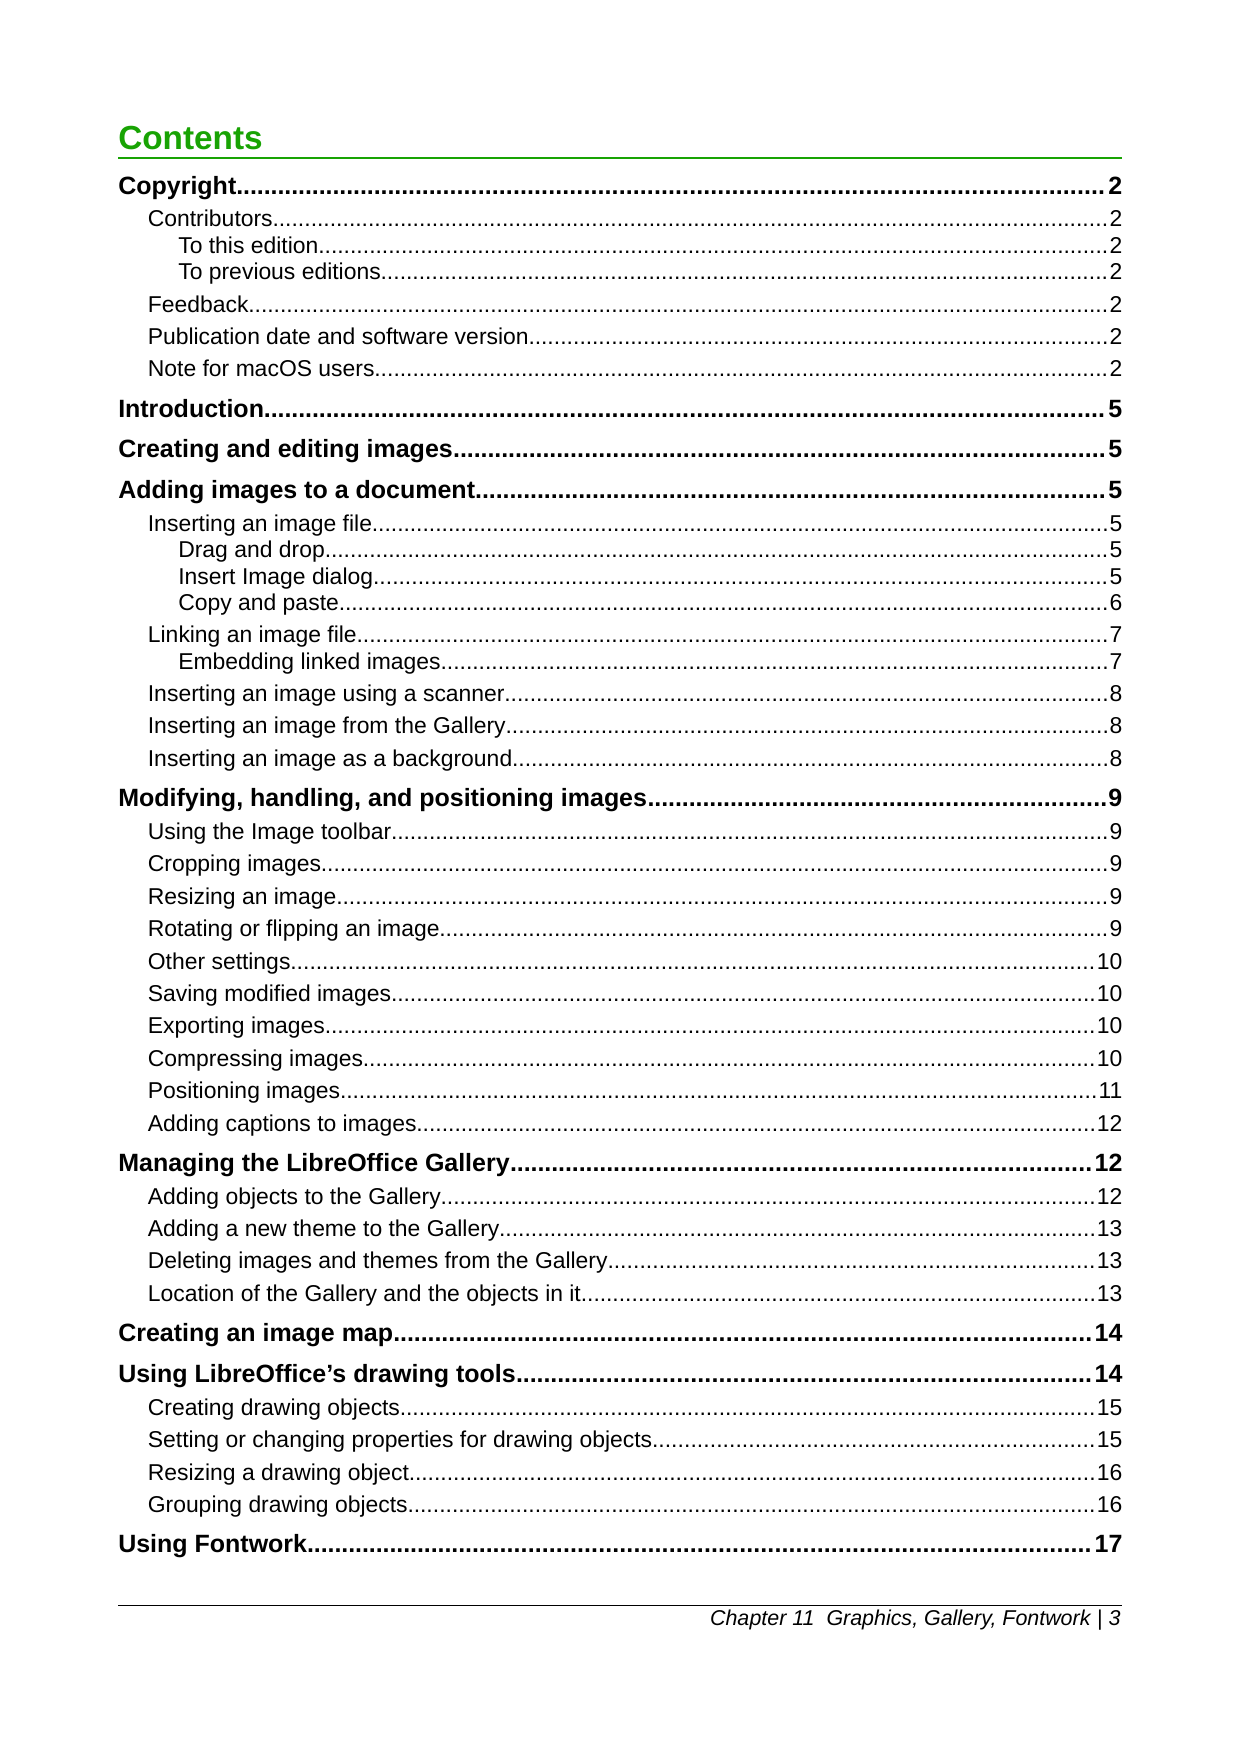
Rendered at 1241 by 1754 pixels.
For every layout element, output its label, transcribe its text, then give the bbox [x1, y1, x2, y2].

text Grouping drawing objects 16 [148, 1491, 1122, 1517]
text Insert Image dialog 5 [178, 563, 1122, 589]
text Introduction 5 [118, 394, 1122, 422]
text Inserting an image file 5 [148, 510, 1122, 536]
text Rotating or flipping an image 9 [148, 915, 1122, 942]
text Adding captions to images 12 [148, 1109, 1122, 1136]
text Using Fontwork 17 [118, 1529, 1122, 1558]
text Inserting an image from the Gallery 8 [148, 712, 1122, 739]
text To previous editions 2 [178, 258, 1122, 284]
subtitle Contents [118, 118, 1122, 157]
text Cropping images 9 [148, 850, 1122, 877]
text Adding objects to the Gallery 12 [148, 1183, 1122, 1209]
text Location of the Gallery and the objects in it 13 [148, 1280, 1122, 1306]
text Using the Image toolbar 9 [148, 818, 1122, 844]
text Linking an image file 7 [148, 621, 1122, 648]
text Other settings 10 [148, 948, 1122, 974]
text Compressing images 10 [148, 1045, 1122, 1071]
text Copyright 2 [118, 171, 1122, 199]
text Deleting images and themes from the Gallery 13 [148, 1247, 1122, 1274]
text Copy and paste 6 [178, 589, 1122, 615]
text Resizing an image 9 [148, 883, 1122, 909]
text Managing the LibreOffice Gallery 12 [118, 1148, 1122, 1177]
text Setting or changing properties for drawing objects 15 [148, 1426, 1122, 1452]
text Inserting an image using a scanner 8 [148, 680, 1122, 706]
text Creating drawing objects 15 [148, 1394, 1122, 1420]
text Feedback 2 [148, 291, 1122, 317]
text To this edition 2 [178, 232, 1122, 258]
text Contributors 2 [148, 205, 1122, 232]
text Exporting images 10 [148, 1012, 1122, 1039]
text Drag and drop 5 [178, 536, 1122, 563]
text Creating an image map 14 [118, 1318, 1122, 1347]
text Creating and editing images 5 [118, 434, 1122, 463]
text Using LibreOffice’s drawing tools 14 [118, 1359, 1122, 1388]
text Modifying, handling, and positioning images 9 [118, 783, 1122, 812]
text Saving modified images 10 [148, 980, 1122, 1006]
text Positioning images 11 [148, 1077, 1122, 1103]
text Note for macOS users 2 [148, 355, 1122, 382]
text Publication date and software version 2 [148, 323, 1122, 349]
text Embedding linked images 7 [178, 648, 1122, 674]
text Adding a new theme to the Gallery 13 [148, 1215, 1122, 1241]
text Resizing a drawing object 16 [148, 1458, 1122, 1485]
text Adding images to a document 5 [118, 475, 1122, 504]
text Inserting an image as a background 8 [148, 745, 1122, 771]
